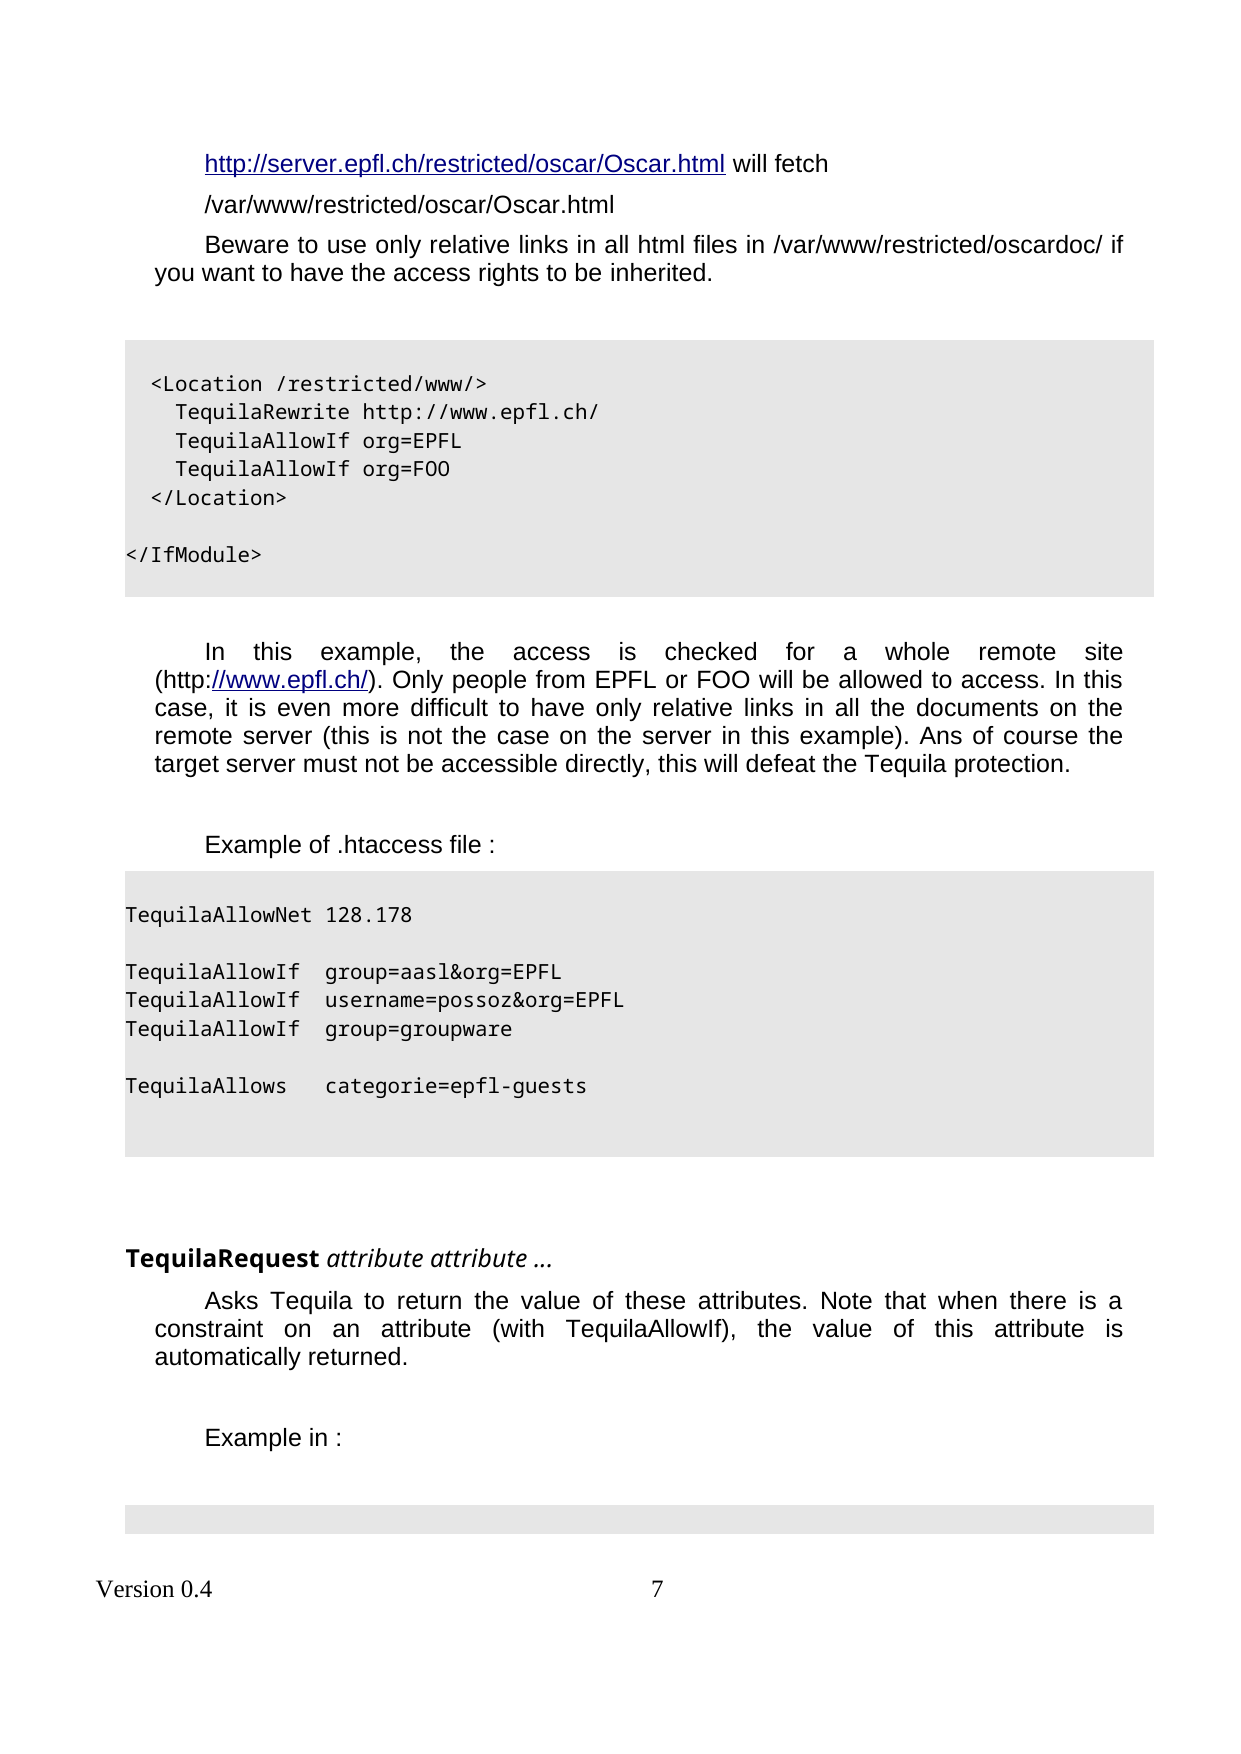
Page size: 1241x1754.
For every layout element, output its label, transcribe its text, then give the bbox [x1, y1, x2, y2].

text Example of .htaccess file : [154, 831, 1125, 859]
text </Location> [125, 483, 1154, 511]
text <Location /restricted/www/> [125, 369, 1154, 397]
text In this example, the access is checked for a whole remote site (http://www.epfl.ch/). Only people from EPFL or FOO will be allowed to access. In this case, it is even more difficult to have only relative links in all the documents on the remote server (this is not the case on the server in this example). Ans of course the target server must not be accessible directly, this will defeat the Tequila protection. [154, 637, 1125, 778]
text TequilaAllowNet 128.178 [125, 900, 1154, 928]
text Asks Tequila to return the value of these attributes. Note that when there is a constraint on an attribute (with TequilaAllowIf), the value of this attribute is automatically returned. [154, 1287, 1125, 1371]
text TequilaAllowIf group=aasl&org=EPFL [125, 957, 1154, 985]
subtitle TequilaRequest attribute attribute ... [125, 1241, 1184, 1274]
text Beware to use only relative links in all html files in /var/www/restricted/oscardoc/ if you want to have the access rights to be inherited. [154, 231, 1125, 287]
text </IfModule> [125, 540, 1154, 568]
text /var/www/restricted/oscar/Oscar.html [154, 191, 1125, 218]
text TequilaAllowIf org=FOO [125, 454, 1154, 483]
text TequilaAllowIf group=groupware [125, 1014, 1154, 1042]
text Example in : [154, 1424, 1125, 1452]
text http://server.epfl.ch/restricted/oscar/Oscar.html will fetch [154, 150, 1125, 178]
text TequilaAllowIf org=EPFL [125, 426, 1154, 454]
text TequilaAllows categorie=epfl-guests [125, 1071, 1154, 1099]
text TequilaAllowIf username=possoz&org=EPFL [125, 985, 1154, 1014]
text TequilaRewrite http://www.epfl.ch/ [125, 397, 1154, 426]
